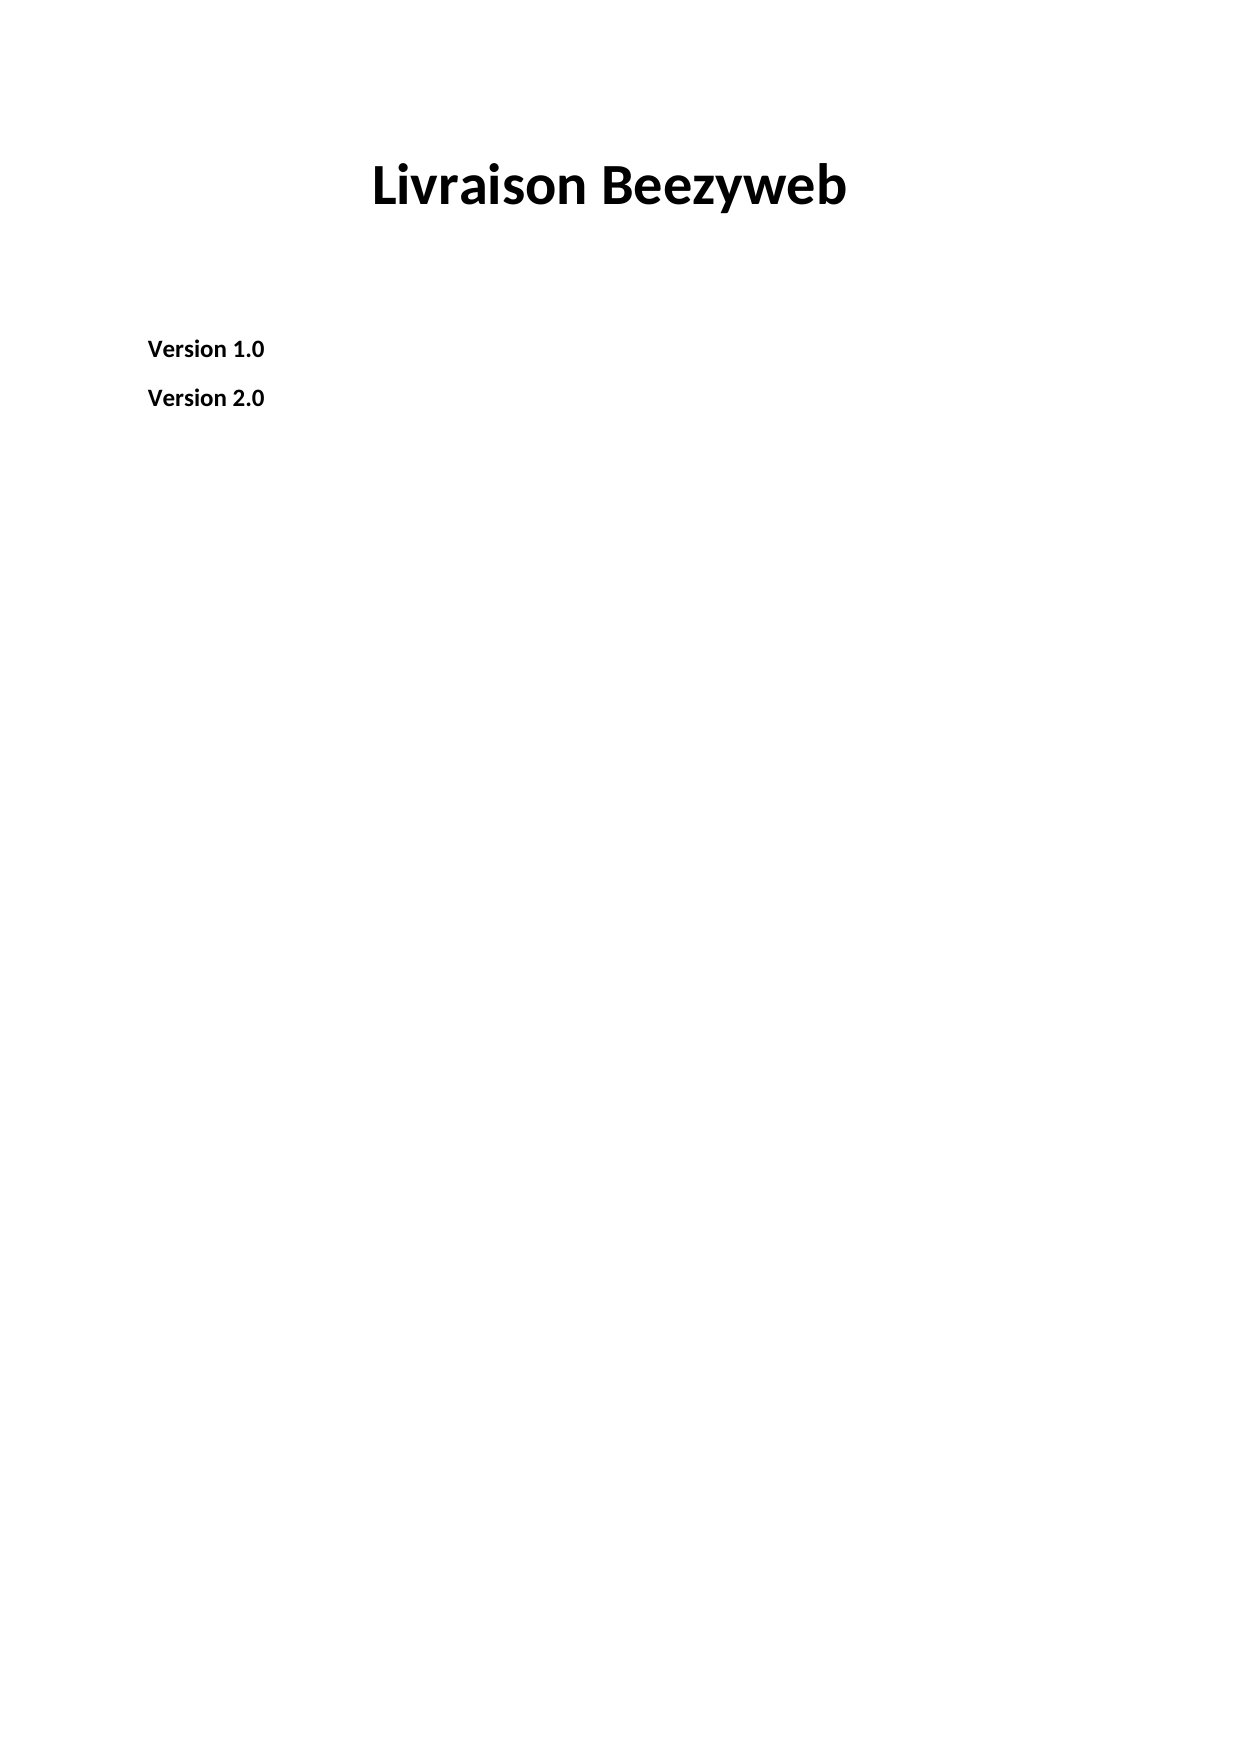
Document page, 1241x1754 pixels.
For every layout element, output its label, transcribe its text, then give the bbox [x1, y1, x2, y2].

text Version 2.0 [148, 382, 1093, 413]
text Version 1.0 [148, 333, 1093, 364]
text Livraison Beezyweb [148, 148, 1093, 219]
